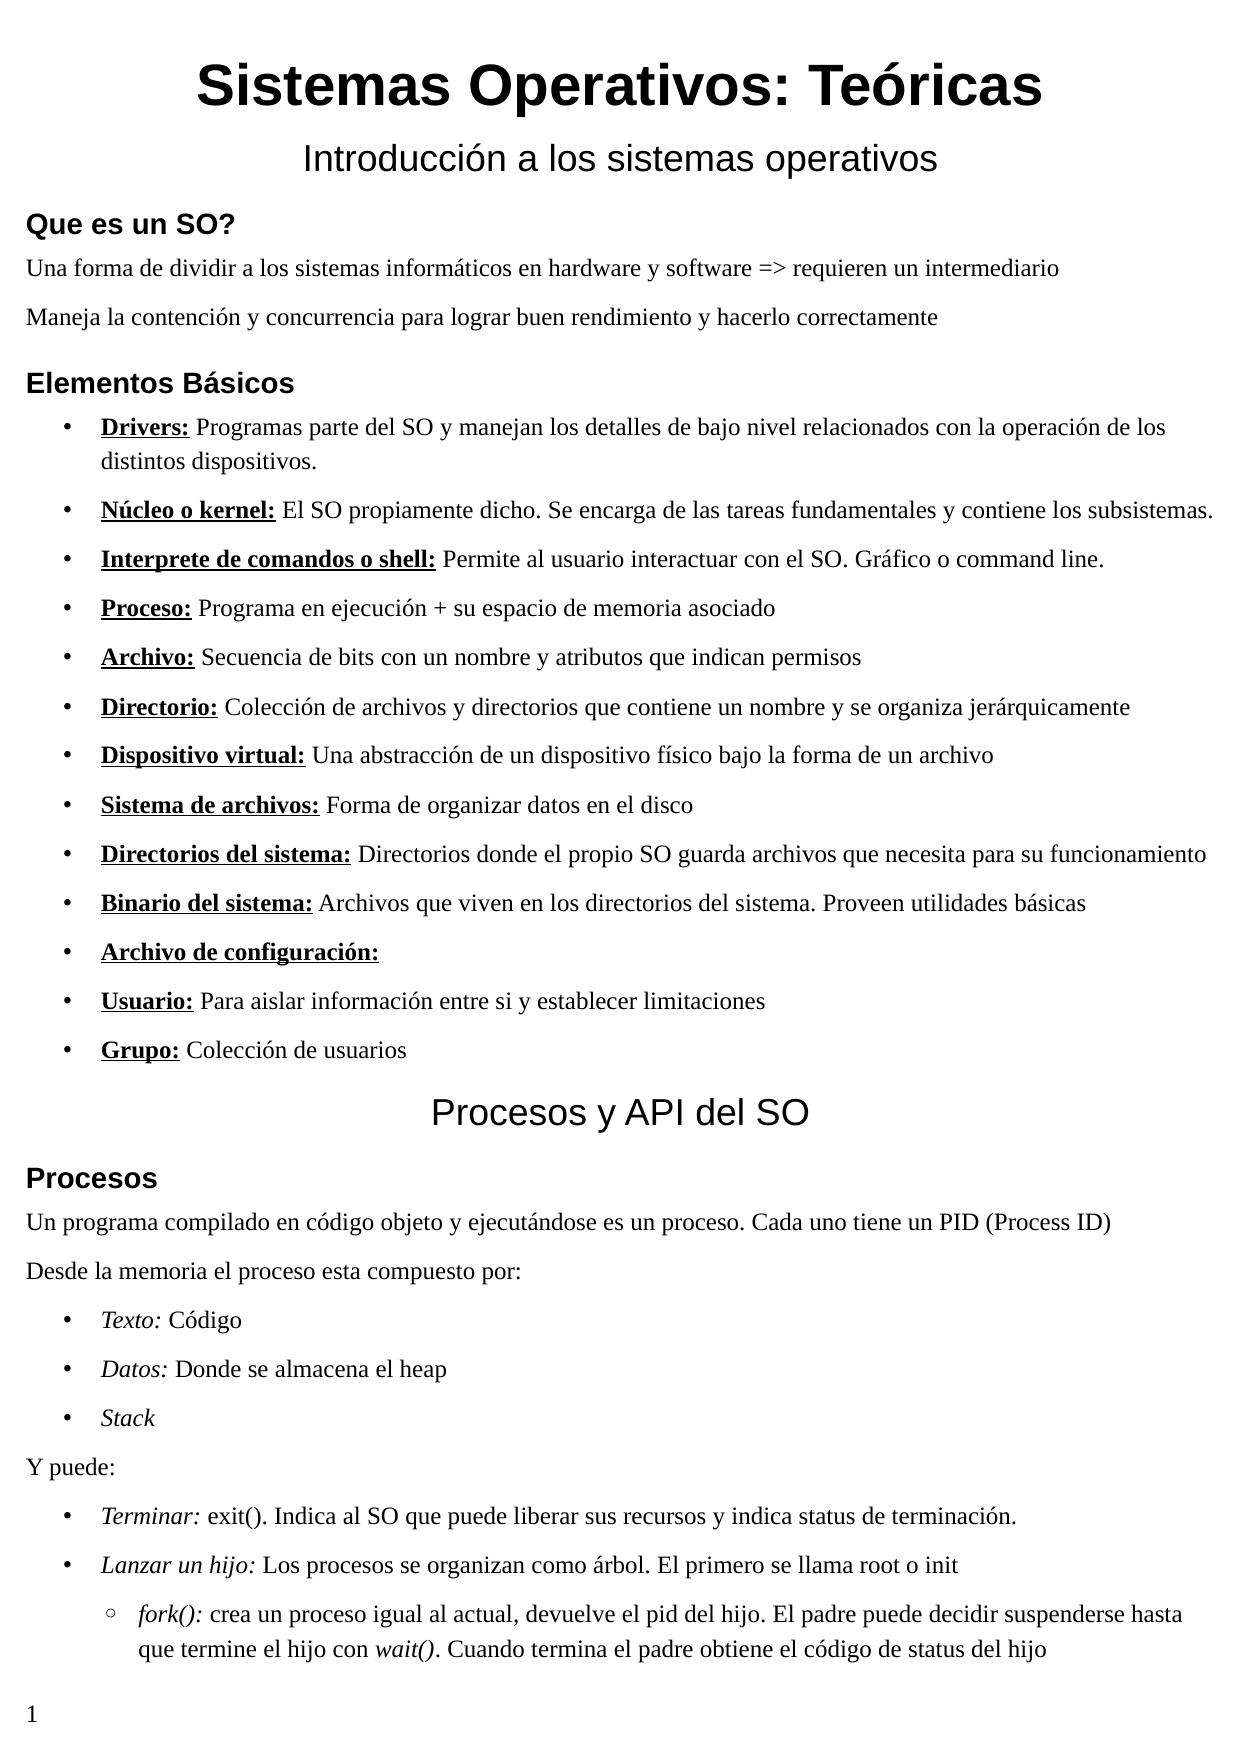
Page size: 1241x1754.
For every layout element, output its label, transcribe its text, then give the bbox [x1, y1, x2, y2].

list Binario del sistema: Archivos que viven en los directorios del sistema. Proveen utilidades básicas [63, 888, 1215, 917]
list Sistema de archivos: Forma de organizar datos en el disco [63, 790, 1215, 818]
subtitle Introducción a los sistemas operativos [26, 136, 1215, 179]
subtitle Procesos [26, 1161, 1215, 1194]
list Drivers: Programas parte del SO y manejan los detalles de bajo nivel relacionados con la operación de los distintos dispositivos. [63, 412, 1215, 475]
subtitle Procesos y API del SO [26, 1090, 1215, 1133]
list Lanzar un hijo: Los procesos se organizan como árbol. El primero se llama root o init [63, 1550, 1215, 1579]
list Directorio: Colección de archivos y directorios que contiene un nombre y se organiza jerárquicamente [63, 692, 1215, 720]
list Núcleo o kernel: El SO propiamente dicho. Se encarga de las tareas fundamentales y contiene los subsistemas. [63, 495, 1215, 524]
list Stack [63, 1403, 1215, 1432]
list Directorios del sistema: Directorios donde el propio SO guarda archivos que necesita para su funcionamiento [63, 839, 1215, 867]
list Archivo de configuración: [63, 937, 1215, 966]
list Dispositivo virtual: Una abstracción de un dispositivo físico bajo la forma de un archivo [63, 741, 1215, 769]
subtitle Elementos Básicos [26, 366, 1215, 399]
list Interprete de comandos o shell: Permite al usuario interactuar con el SO. Gráfico o command line. [63, 544, 1215, 573]
list Proceso: Programa en ejecución + su espacio de memoria asociado [63, 593, 1215, 622]
title Sistemas Operativos: Teóricas [26, 51, 1215, 118]
list Texto: Código [63, 1305, 1215, 1334]
list Archivo: Secuencia de bits con un nombre y atributos que indican permisos [63, 642, 1215, 671]
text Una forma de dividir a los sistemas informáticos en hardware y software => requieren un intermediario [26, 253, 1215, 282]
list fork(): crea un proceso igual al actual, devuelve el pid del hijo. El padre puede decidir suspenderse hasta que termine el hijo con wait(). Cuando termina el padre obtiene el código de status del hijo [101, 1599, 1215, 1662]
list Grupo: Colección de usuarios [63, 1035, 1215, 1064]
text Y puede: [26, 1452, 1215, 1481]
subtitle Que es un SO? [26, 207, 1215, 240]
text Un programa compilado en código objeto y ejecutándose es un proceso. Cada uno tiene un PID (Process ID) [26, 1207, 1215, 1236]
list Usuario: Para aislar información entre si y establecer limitaciones [63, 986, 1215, 1015]
text Desde la memoria el proceso esta compuesto por: [26, 1256, 1215, 1284]
list Terminar: exit(). Indica al SO que puede liberar sus recursos y indica status de terminación. [63, 1501, 1215, 1530]
list Datos: Donde se almacena el heap [63, 1354, 1215, 1383]
text Maneja la contención y concurrencia para lograr buen rendimiento y hacerlo correctamente [26, 302, 1215, 331]
